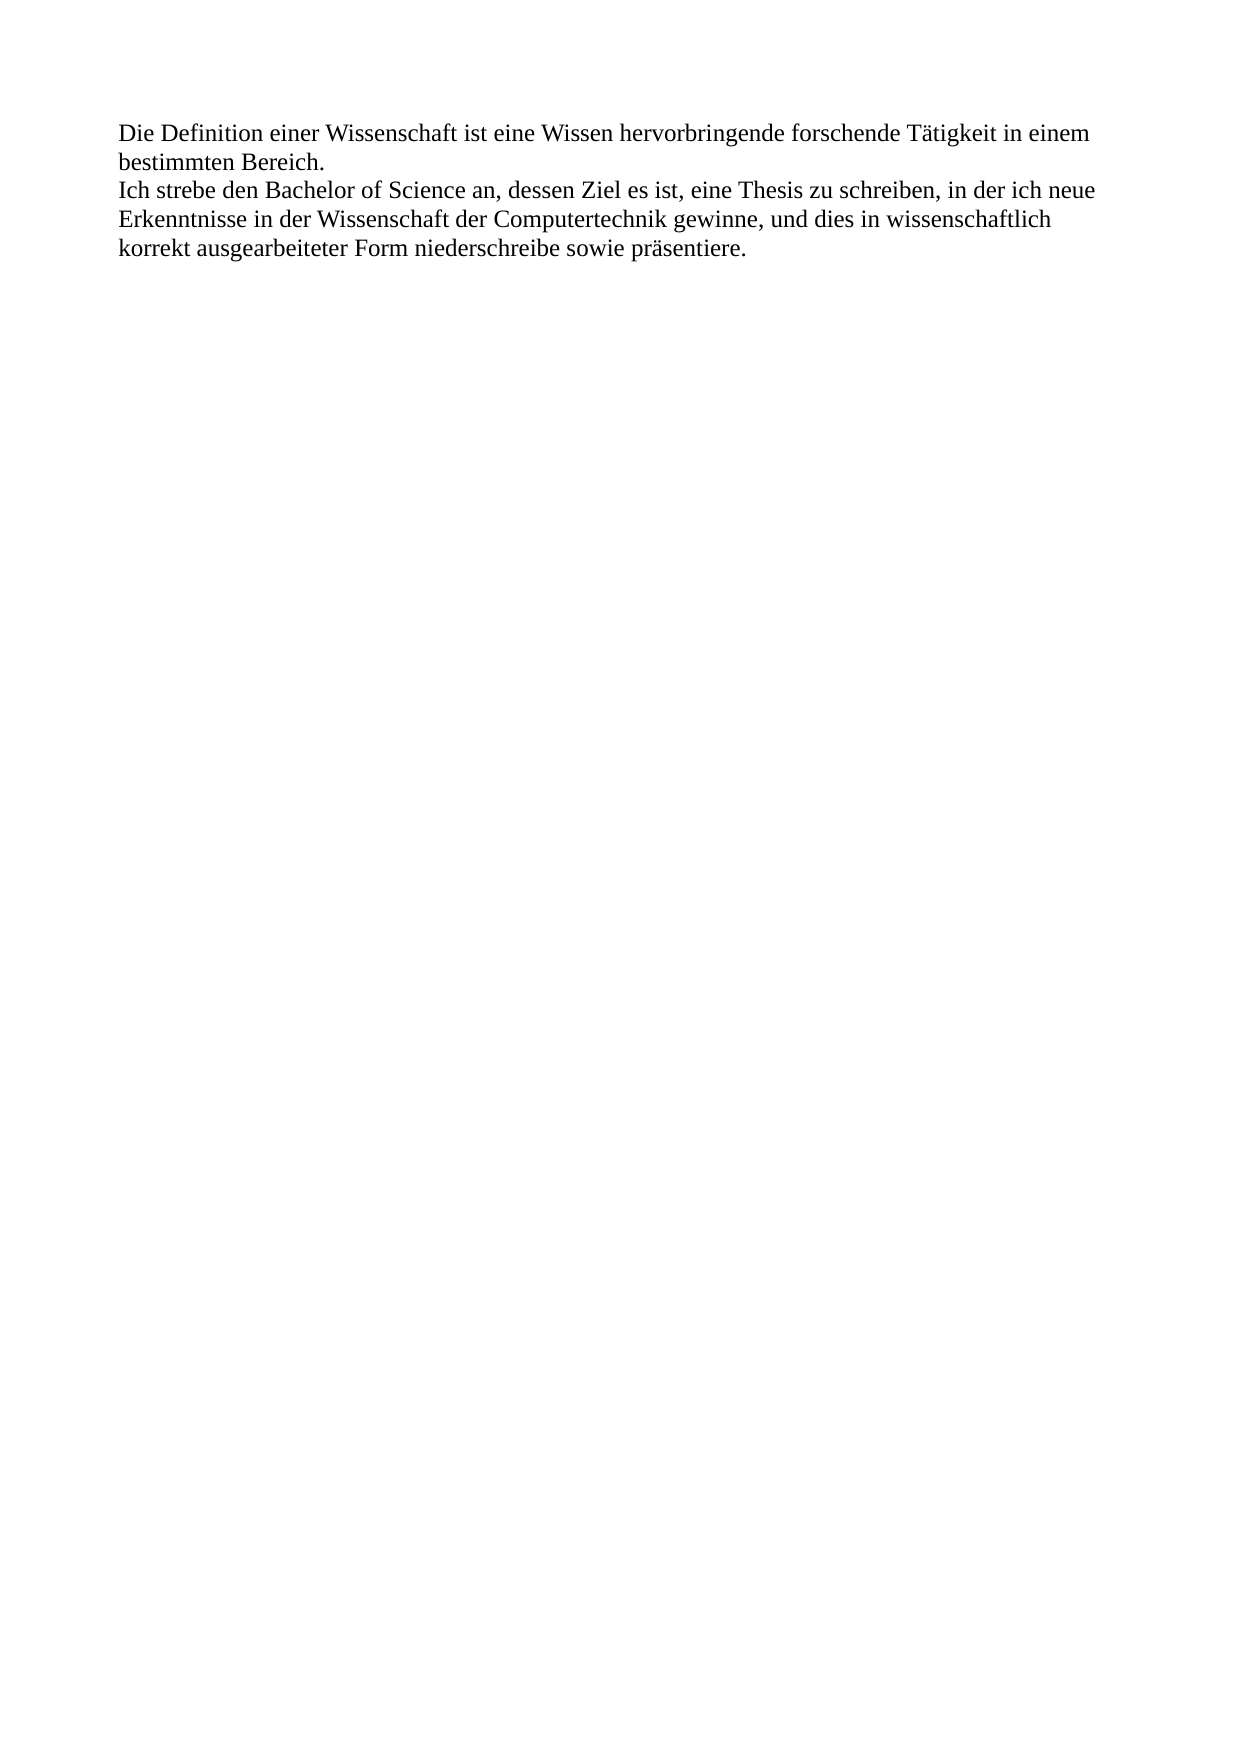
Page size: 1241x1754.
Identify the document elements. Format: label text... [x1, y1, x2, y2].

text Ich strebe den Bachelor of Science an, dessen Ziel es ist, eine Thesis zu schreiben, in der ich neue Erkenntnisse in der Wissenschaft der Computertechnik gewinne, und dies in wissenschaftlich korrekt ausgearbeiteter Form niederschreibe sowie präsentiere. [118, 176, 1122, 262]
text Die Definition einer Wissenschaft ist eine Wissen hervorbringende forschende Tätigkeit in einem bestimmten Bereich. [118, 118, 1122, 176]
